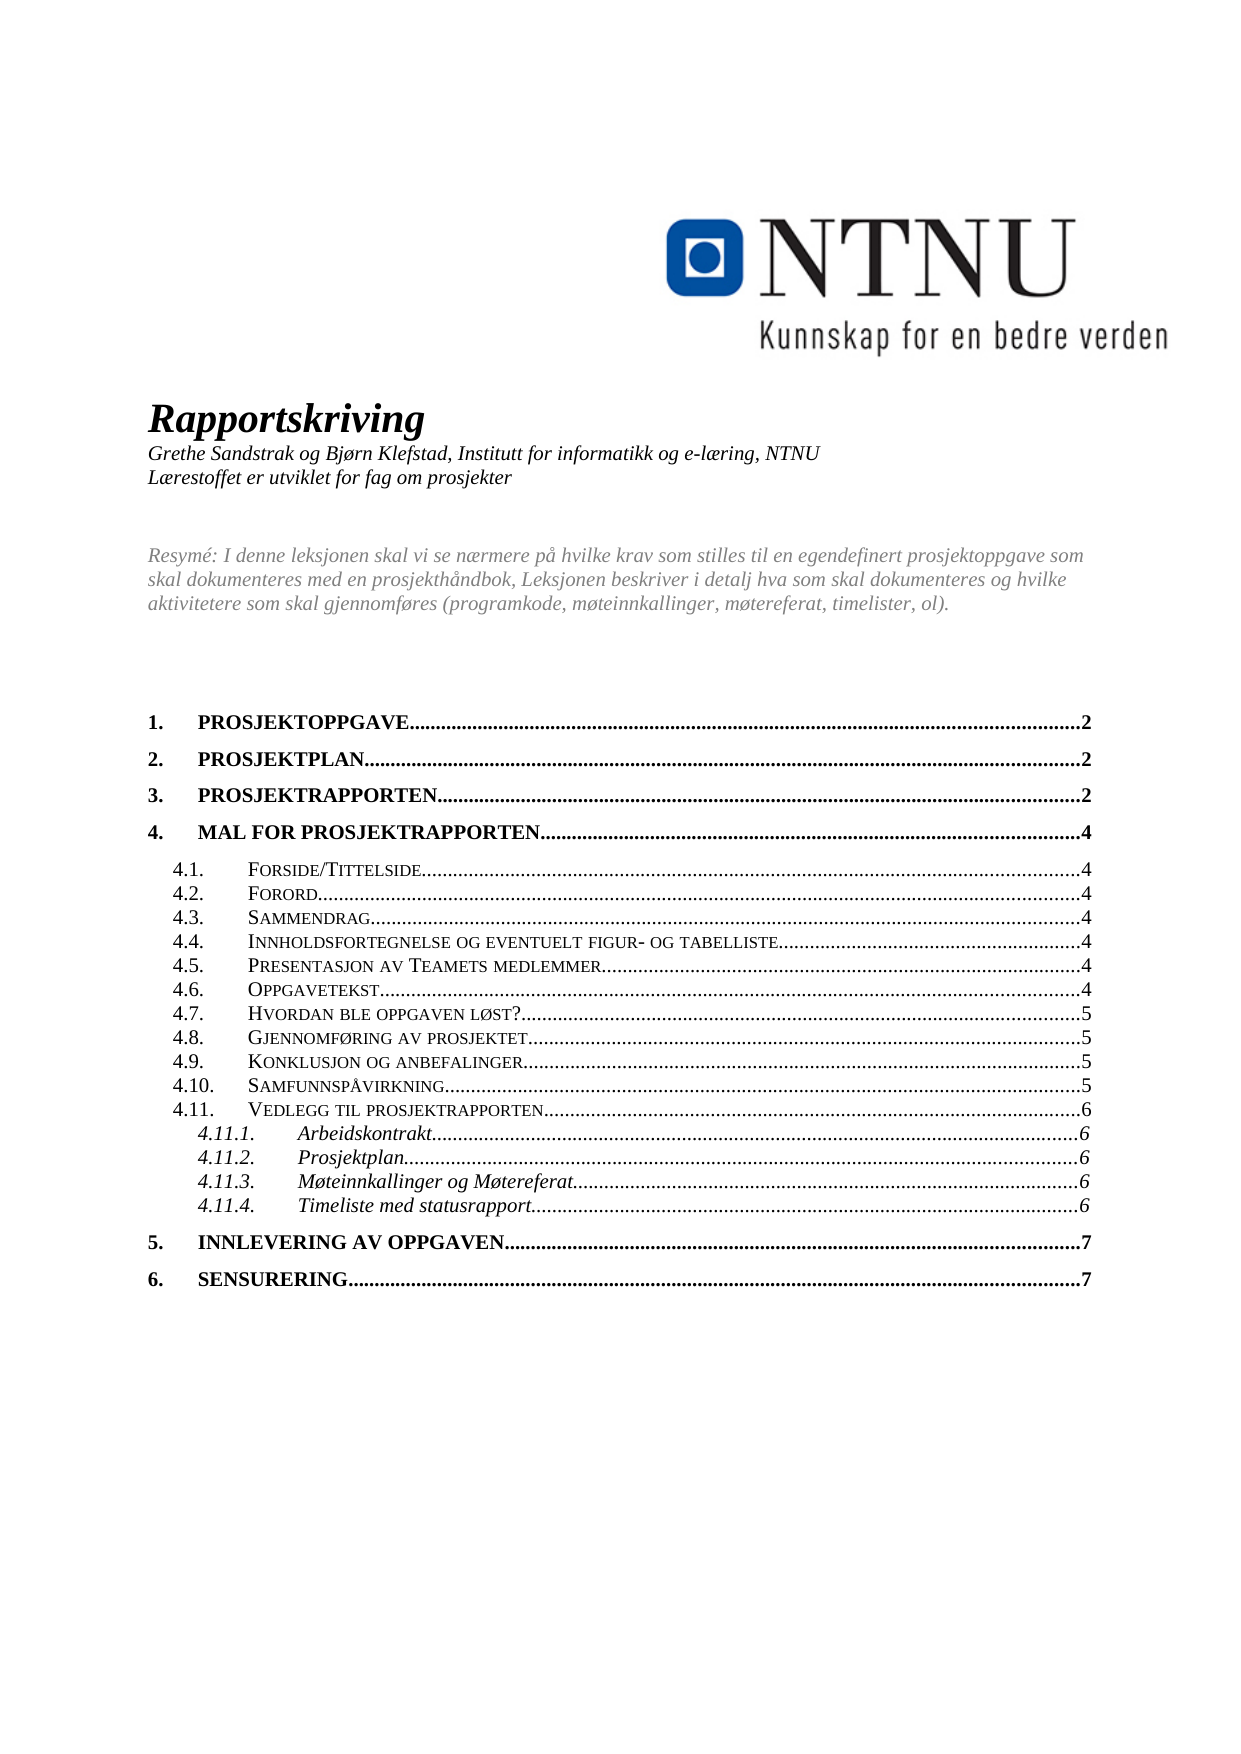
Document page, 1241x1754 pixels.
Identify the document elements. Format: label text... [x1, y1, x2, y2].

text 4.9. Konklusjon og anbefalinger 5 [173, 1049, 1092, 1073]
text 4.2. Forord 4 [173, 881, 1092, 904]
text 5. Innlevering av oppgaven 7 [148, 1230, 1092, 1254]
text 4. Mal for prosjektrapporten 4 [148, 820, 1092, 844]
text 4.11. Vedlegg til prosjektrapporten 6 [173, 1097, 1092, 1121]
text 4.4. Innholdsfortegnelse og eventuelt figur- og tabelliste 4 [173, 929, 1092, 953]
text Resymé: I denne leksjonen skal vi se nærmere på hvilke krav som stilles til en egendefinert prosjektoppgave som skal dokumenteres med en prosjekthåndbok, Leksjonen beskriver i detalj hva som skal dokumenteres og hvilke aktivitetere som skal gjennomføres (programkode, møteinnkallinger, møtereferat, timelister, ol). [148, 543, 1092, 615]
text 6. Sensurering 7 [148, 1266, 1092, 1291]
text Lærestoffet er utviklet for fag om prosjekter [148, 465, 1181, 489]
text 4.8. Gjennomføring av prosjektet 5 [173, 1025, 1092, 1049]
text 4.7. Hvordan ble oppgaven løst? 5 [173, 1001, 1092, 1025]
text 4.11.1. Arbeidskontrakt 6 [198, 1121, 1092, 1145]
text 4.1. Forside/Tittelside 4 [173, 856, 1092, 881]
text 4.11.2. Prosjektplan 6 [198, 1145, 1092, 1169]
text 4.11.3. Møteinnkallinger og Møtereferat 6 [198, 1169, 1092, 1193]
text Rapportskriving [148, 393, 1181, 441]
text 1. Prosjektoppgave 2 [148, 710, 1092, 734]
text 4.11.4. Timeliste med statusrapport 6 [198, 1193, 1092, 1217]
text 3. Prosjektrapporten 2 [148, 783, 1092, 807]
text 4.3. Sammendrag 4 [173, 904, 1092, 929]
text Grethe Sandstrak og Bjørn Klefstad, Institutt for informatikk og e-læring, NTNU [148, 441, 1181, 465]
text 4.10. Samfunnspåvirkning 5 [173, 1073, 1092, 1097]
text 2. Prosjektplan 2 [148, 747, 1092, 771]
picture [659, 209, 1182, 370]
text 4.6. Oppgavetekst 4 [173, 977, 1092, 1001]
text 4.5. Presentasjon av Teamets medlemmer 4 [173, 953, 1092, 977]
